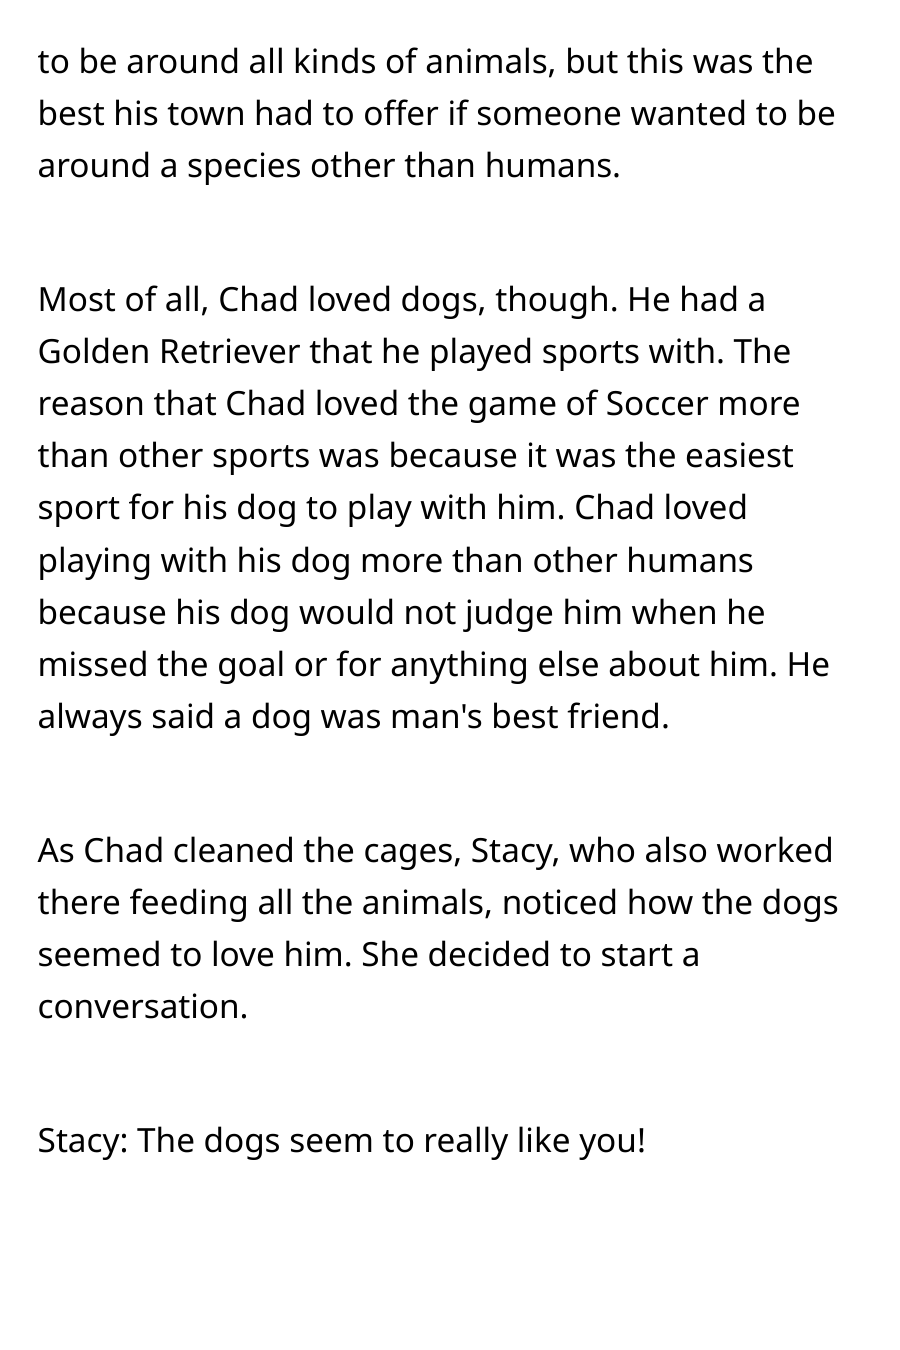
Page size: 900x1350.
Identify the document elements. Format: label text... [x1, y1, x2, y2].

text Stacy: The dogs seem to really like you! [37, 1117, 862, 1162]
text to be around all kinds of animals, but this was the best his town had to offer if someone wanted to be around a species other than humans. [37, 37, 862, 187]
text Most of all, Chad loved dogs, though. He had a Golden Retriever that he played sports with. The reason that Chad loved the game of Soccer more than other sports was because it was the easiest sport for his dog to play with him. Chad loved playing with his dog more than other humans because his dog would not judge him when he missed the goal or for anything else about him. He always said a dog was man's best friend. [37, 275, 862, 738]
text As Chad cleaned the cages, Stacy, who also worked there feeding all the animals, noticed how the dogs seemed to love him. She decided to start a conversation. [37, 826, 862, 1028]
